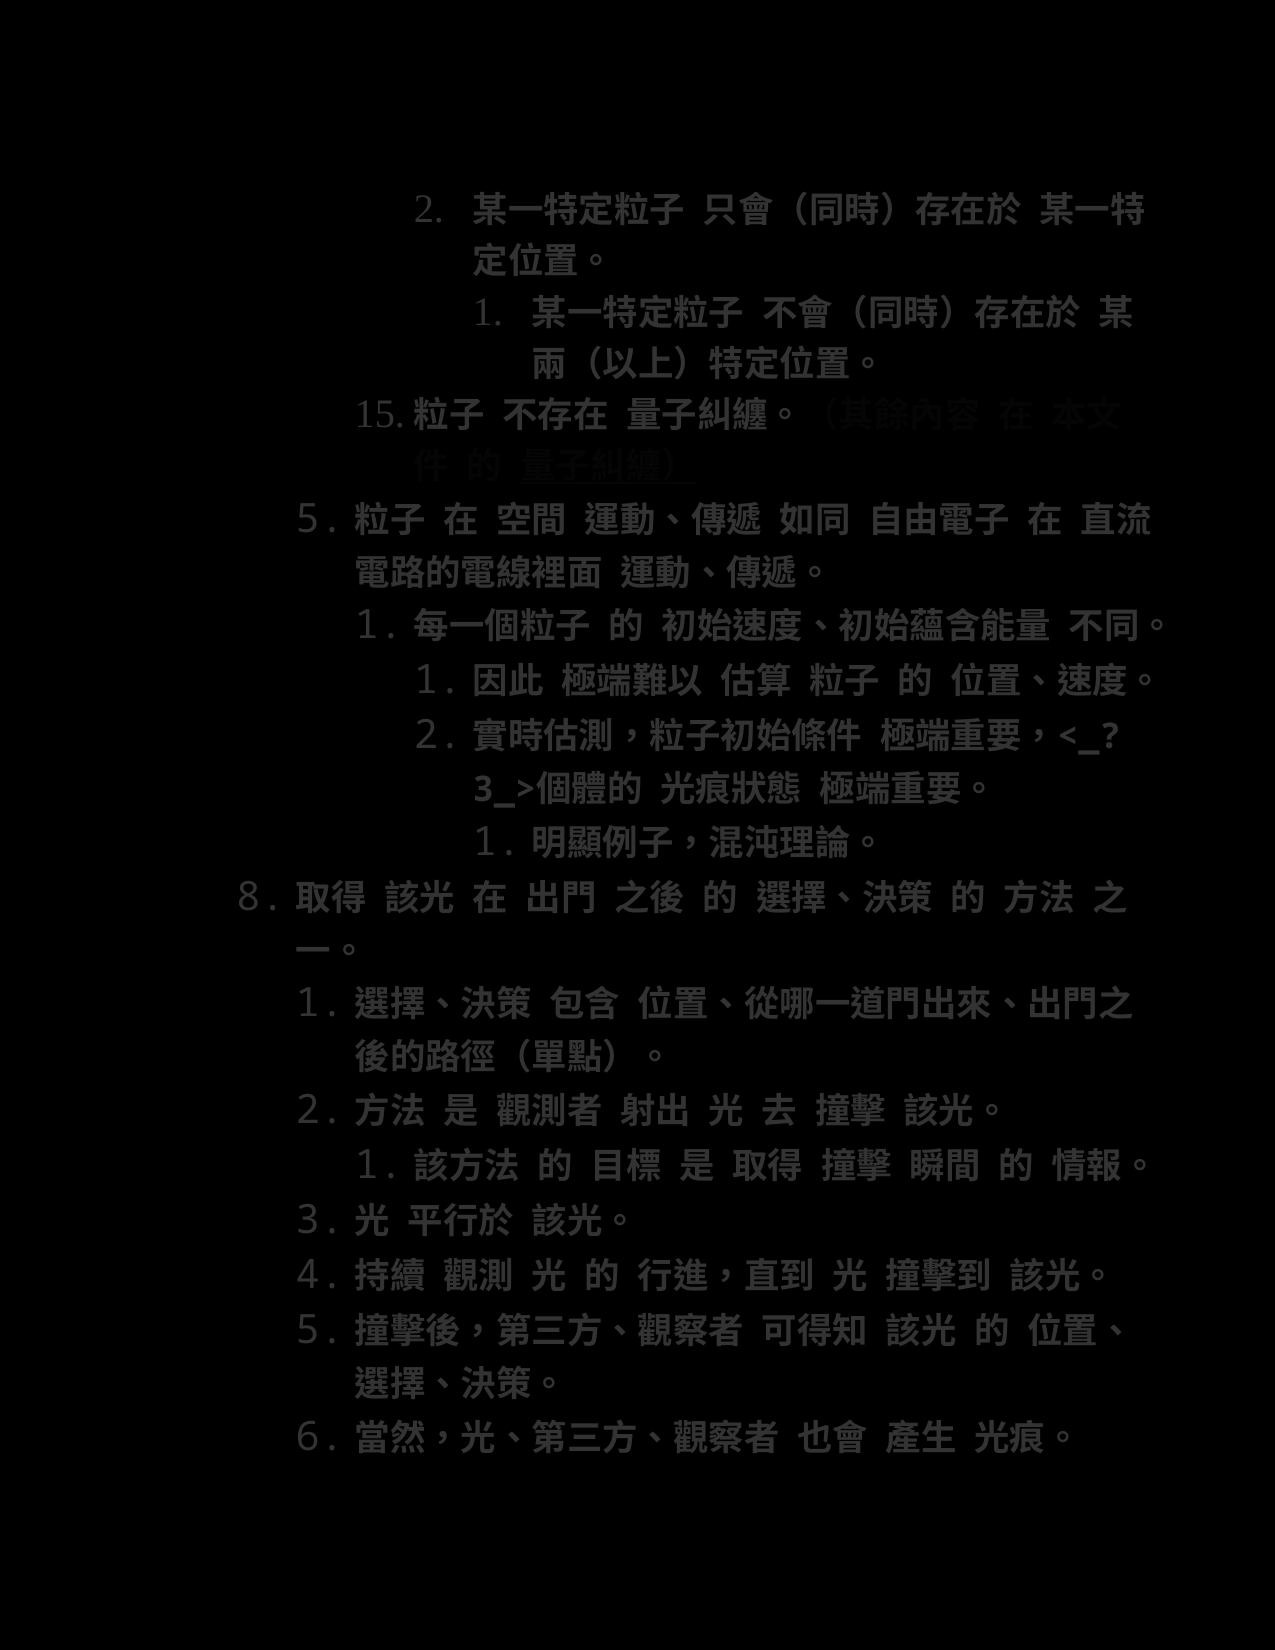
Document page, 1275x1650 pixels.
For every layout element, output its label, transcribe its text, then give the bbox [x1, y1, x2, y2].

list 撞擊後，第三方、觀察者 可得知 該光 的 位置、選擇、決策。 [295, 1300, 1157, 1407]
list 每一個粒子 的 初始速度、初始蘊含能量 不同。 [354, 596, 1157, 651]
list 因此 極端難以 估算 粒子 的 位置、速度。 [413, 651, 1157, 706]
list 粒子 在 空間 運動、傳遞 如同 自由電子 在 直流電路的電線裡面 運動、傳遞。 [295, 489, 1157, 596]
list 選擇、決策 包含 位置、從哪一道門出來、出門之後的路徑（單點）。 [295, 974, 1157, 1080]
list 某一特定粒子 只會（同時）存在於 某一特定位置。 [413, 182, 1157, 284]
list 粒子 不存在 量子糾纏。（其餘內容 在 本文件 的 量子糾纏） [354, 387, 1157, 489]
list 該方法 的 目標 是 取得 撞擊 瞬間 的 情報。 [354, 1135, 1157, 1190]
list 明顯例子，混沌理論。 [472, 812, 1157, 867]
list 某一特定粒子 不會（同時）存在於 某兩（以上）特定位置。 [472, 284, 1157, 387]
list 取得 該光 在 出門 之後 的 選擇、決策 的 方法 之一。 [236, 867, 1157, 974]
list 當然，光、第三方、觀察者 也會 產生 光痕。 [295, 1407, 1157, 1462]
list 方法 是 觀測者 射出 光 去 撞擊 該光。 [295, 1080, 1157, 1135]
list 實時估測，粒子初始條件 極端重要，<_?3_>個體的 光痕狀態 極端重要。 [413, 706, 1157, 812]
list 持續 觀測 光 的 行進，直到 光 撞擊到 該光。 [295, 1245, 1157, 1300]
list 光 平行於 該光。 [295, 1190, 1157, 1245]
